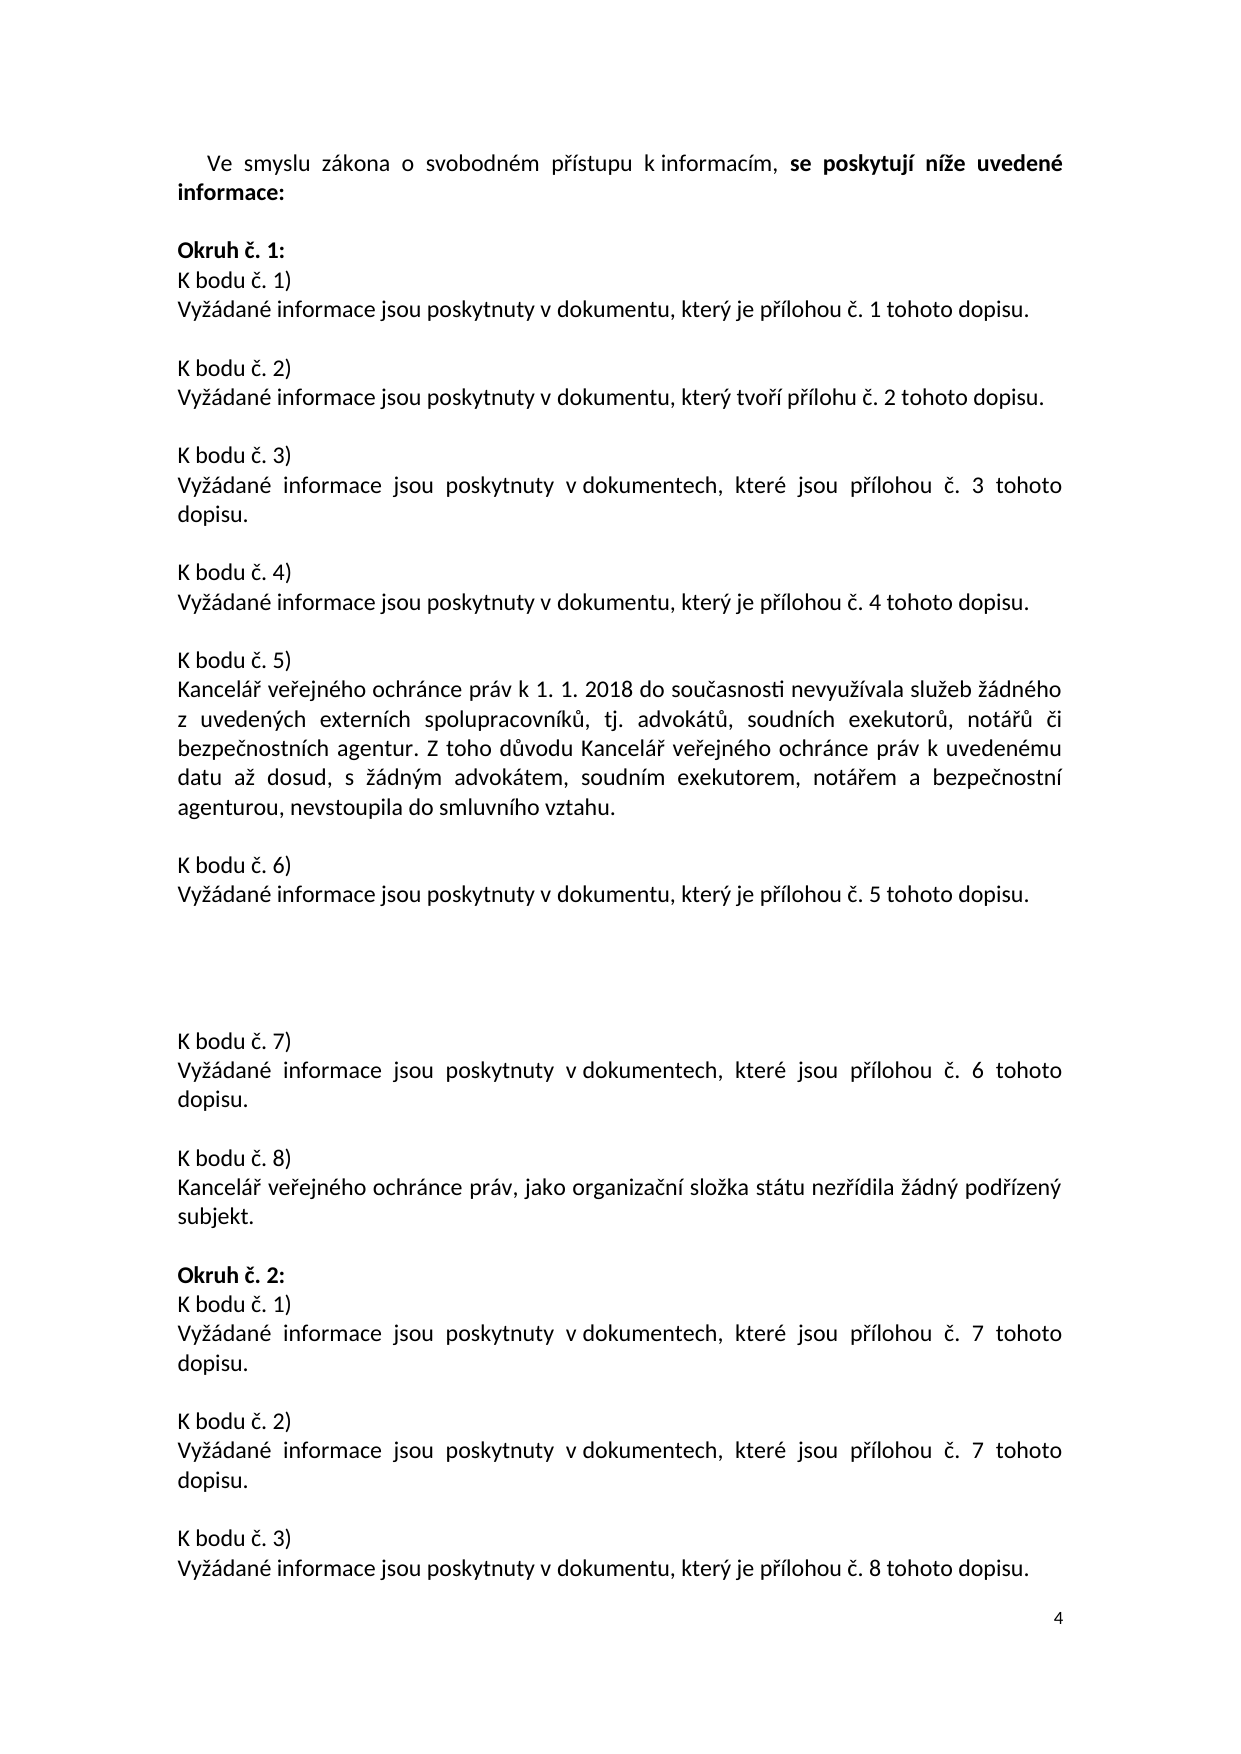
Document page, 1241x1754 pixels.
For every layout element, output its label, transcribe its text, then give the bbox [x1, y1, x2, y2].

text Vyžádané informace jsou poskytnuty v dokumentech, které jsou přílohou č. 7 tohoto dopisu. [177, 1436, 1063, 1494]
text K bodu č. 1) [177, 265, 1063, 294]
text K bodu č. 8) [177, 1143, 1063, 1172]
text Vyžádané informace jsou poskytnuty v dokumentu, který je přílohou č. 5 tohoto dopisu. [177, 879, 1063, 909]
text Kancelář veřejného ochránce práv, jako organizační složka státu nezřídila žádný podřízený subjekt. [177, 1172, 1063, 1231]
text K bodu č. 1) [177, 1289, 1063, 1318]
text Kancelář veřejného ochránce práv k 1. 1. 2018 do současnosti nevyužívala služeb žádného z uvedených externích spolupracovníků, tj. advokátů, soudních exekutorů, notářů či bezpečnostních agentur. Z toho důvodu Kancelář veřejného ochránce práv k uvedenému datu až dosud, s žádným advokátem, soudním exekutorem, notářem a bezpečnostní agenturou, nevstoupila do smluvního vztahu. [177, 674, 1063, 821]
text K bodu č. 4) [177, 557, 1063, 587]
text Vyžádané informace jsou poskytnuty v dokumentu, který tvoří přílohu č. 2 tohoto dopisu. [177, 382, 1063, 411]
text Vyžádané informace jsou poskytnuty v dokumentech, které jsou přílohou č. 6 tohoto dopisu. [177, 1055, 1063, 1114]
text Vyžádané informace jsou poskytnuty v dokumentu, který je přílohou č. 1 tohoto dopisu. [177, 294, 1063, 323]
text K bodu č. 2) [177, 1406, 1063, 1436]
text Vyžádané informace jsou poskytnuty v dokumentu, který je přílohou č. 4 tohoto dopisu. [177, 587, 1063, 616]
text Ve smyslu zákona o svobodném přístupu k informacím, se poskytují níže uvedené informace: [177, 148, 1063, 206]
text Okruh č. 1: [177, 236, 1063, 265]
text K bodu č. 7) [177, 1026, 1063, 1055]
text K bodu č. 3) [177, 1523, 1063, 1553]
text Vyžádané informace jsou poskytnuty v dokumentu, který je přílohou č. 8 tohoto dopisu. [177, 1553, 1063, 1582]
text K bodu č. 2) [177, 353, 1063, 382]
text Vyžádané informace jsou poskytnuty v dokumentech, které jsou přílohou č. 3 tohoto dopisu. [177, 470, 1063, 528]
text Okruh č. 2: [177, 1260, 1063, 1289]
text K bodu č. 5) [177, 645, 1063, 674]
text Vyžádané informace jsou poskytnuty v dokumentech, které jsou přílohou č. 7 tohoto dopisu. [177, 1318, 1063, 1377]
text K bodu č. 6) [177, 850, 1063, 879]
text K bodu č. 3) [177, 440, 1063, 470]
